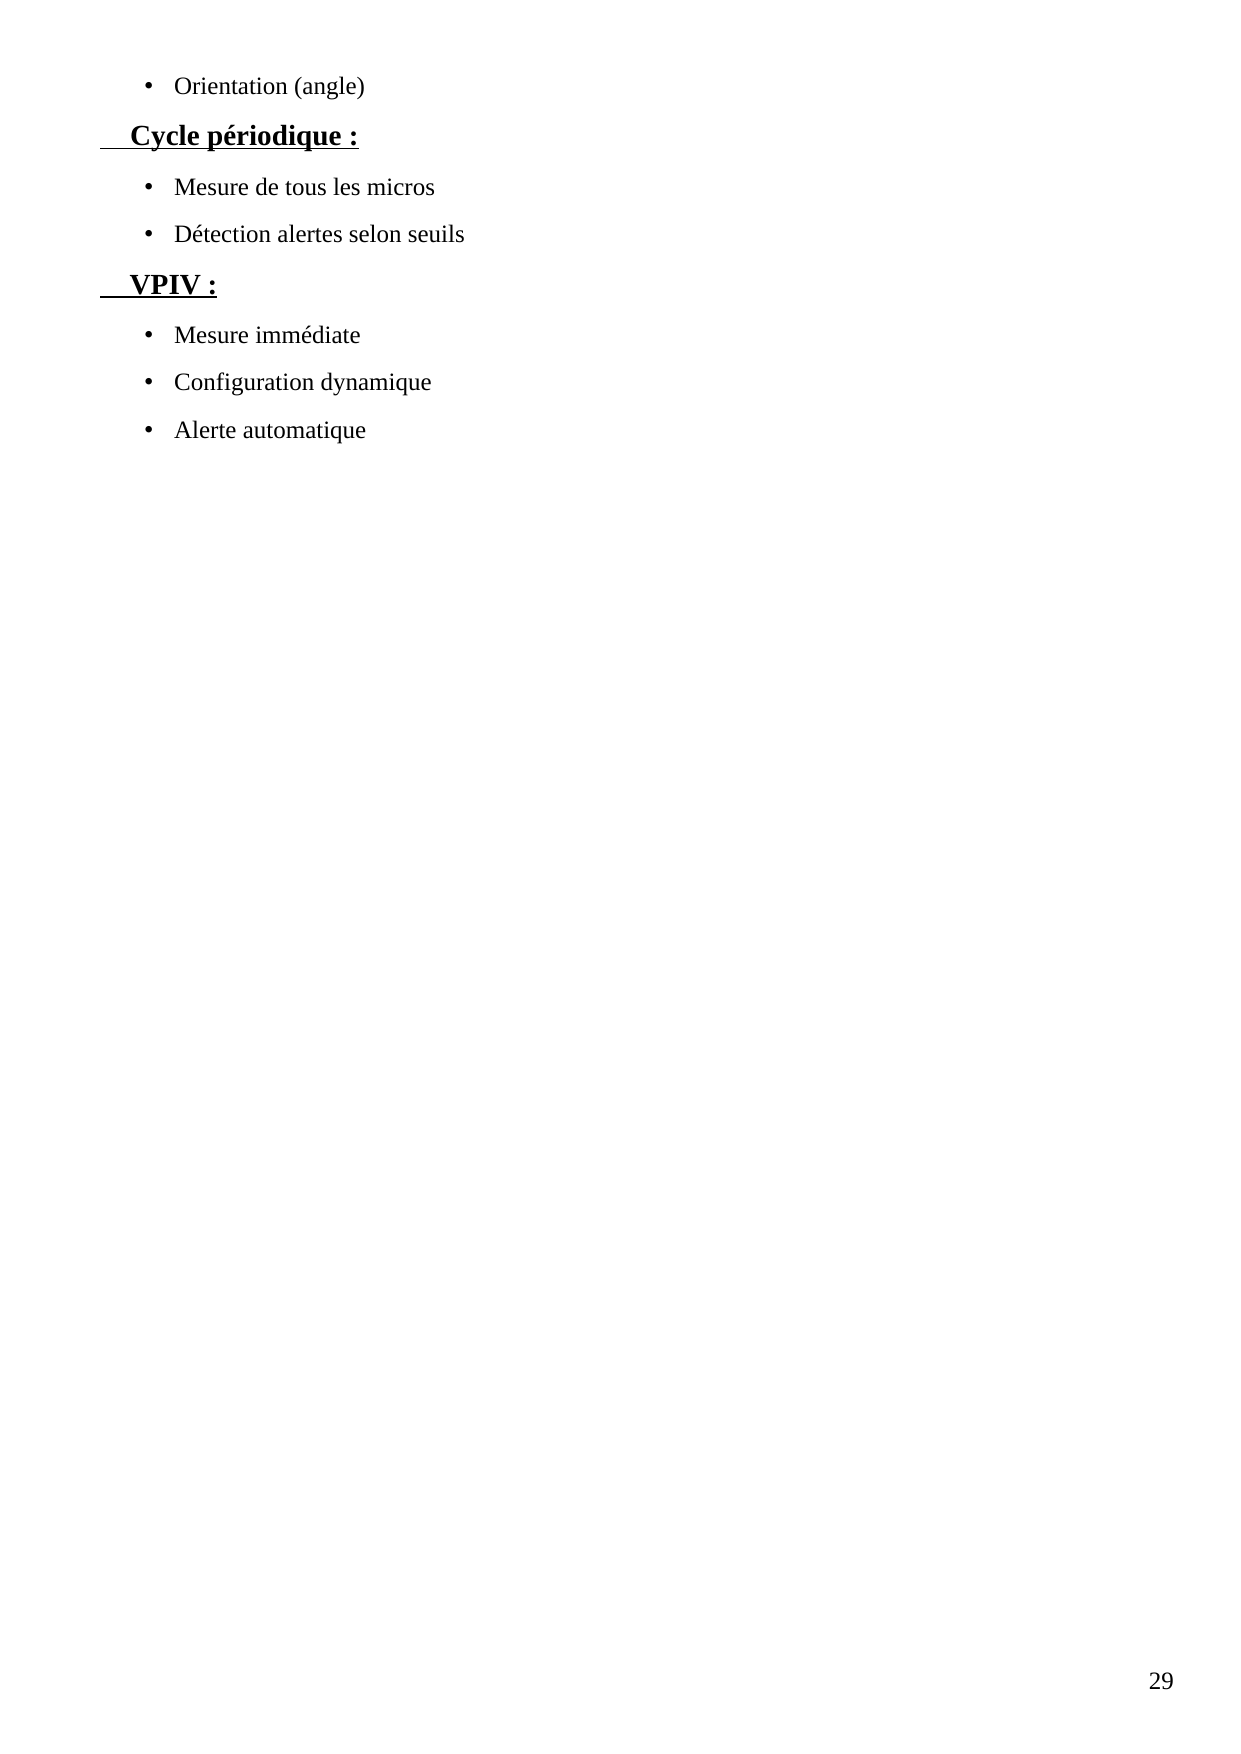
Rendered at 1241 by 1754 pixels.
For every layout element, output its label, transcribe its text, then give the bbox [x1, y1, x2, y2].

list Mesure de tous les micros [144, 172, 1173, 200]
list Configuration dynamique [144, 367, 1173, 396]
list Détection alertes selon seuils [144, 219, 1173, 248]
list Mesure immédiate [144, 320, 1173, 349]
list Orientation (angle) [144, 71, 1173, 99]
list Alerte automatique [144, 415, 1173, 444]
subtitle ✨ Cycle périodique : [100, 118, 1173, 152]
subtitle ✨ VPIV : [100, 267, 1173, 300]
